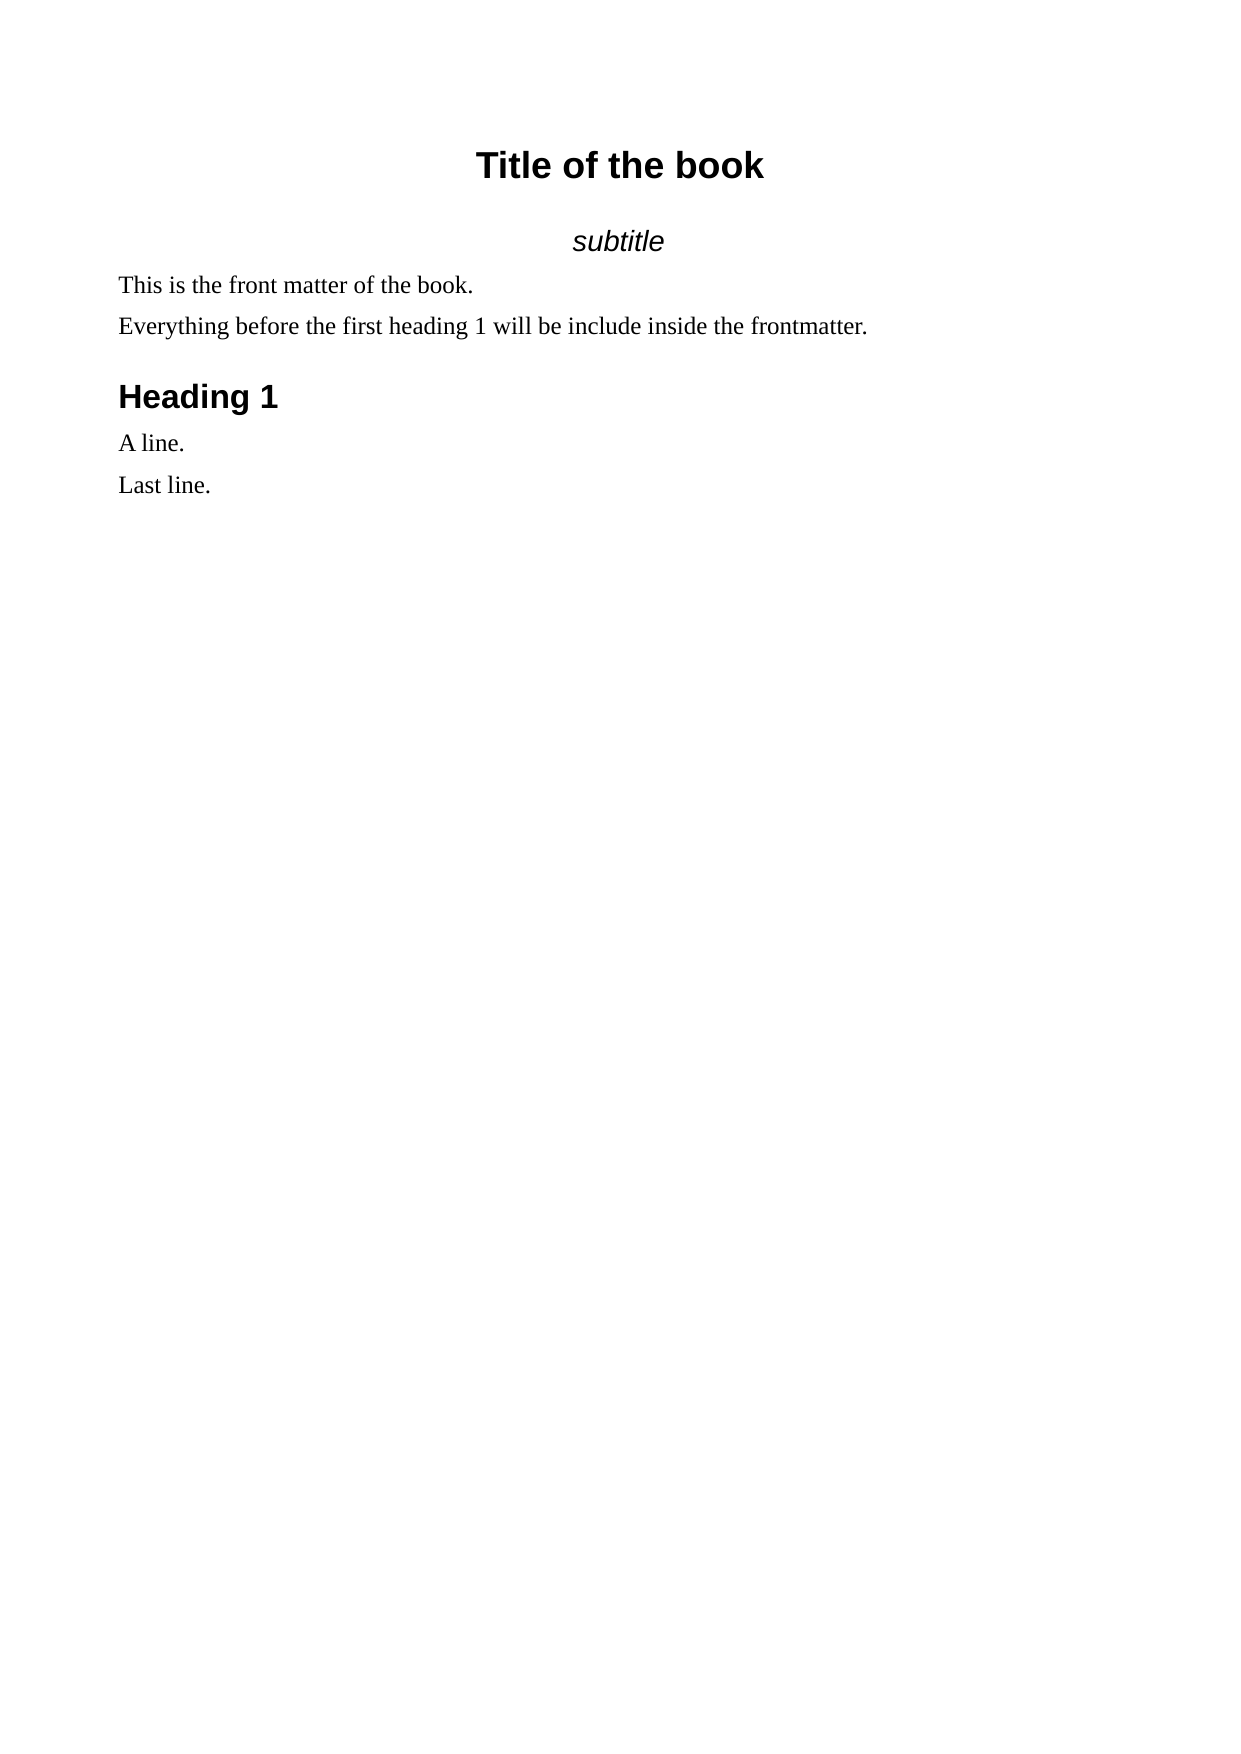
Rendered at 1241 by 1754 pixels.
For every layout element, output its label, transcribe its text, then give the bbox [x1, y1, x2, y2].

text Last line. [118, 470, 1122, 498]
subtitle Heading 1 [118, 377, 1122, 416]
text This is the front matter of the book. [118, 270, 1122, 298]
title Title of the book [118, 143, 1122, 186]
text A line. [118, 428, 1122, 457]
text Everything before the first heading 1 will be include inside the frontmatter. [118, 311, 1122, 340]
subtitle subtitle [118, 224, 1122, 257]
